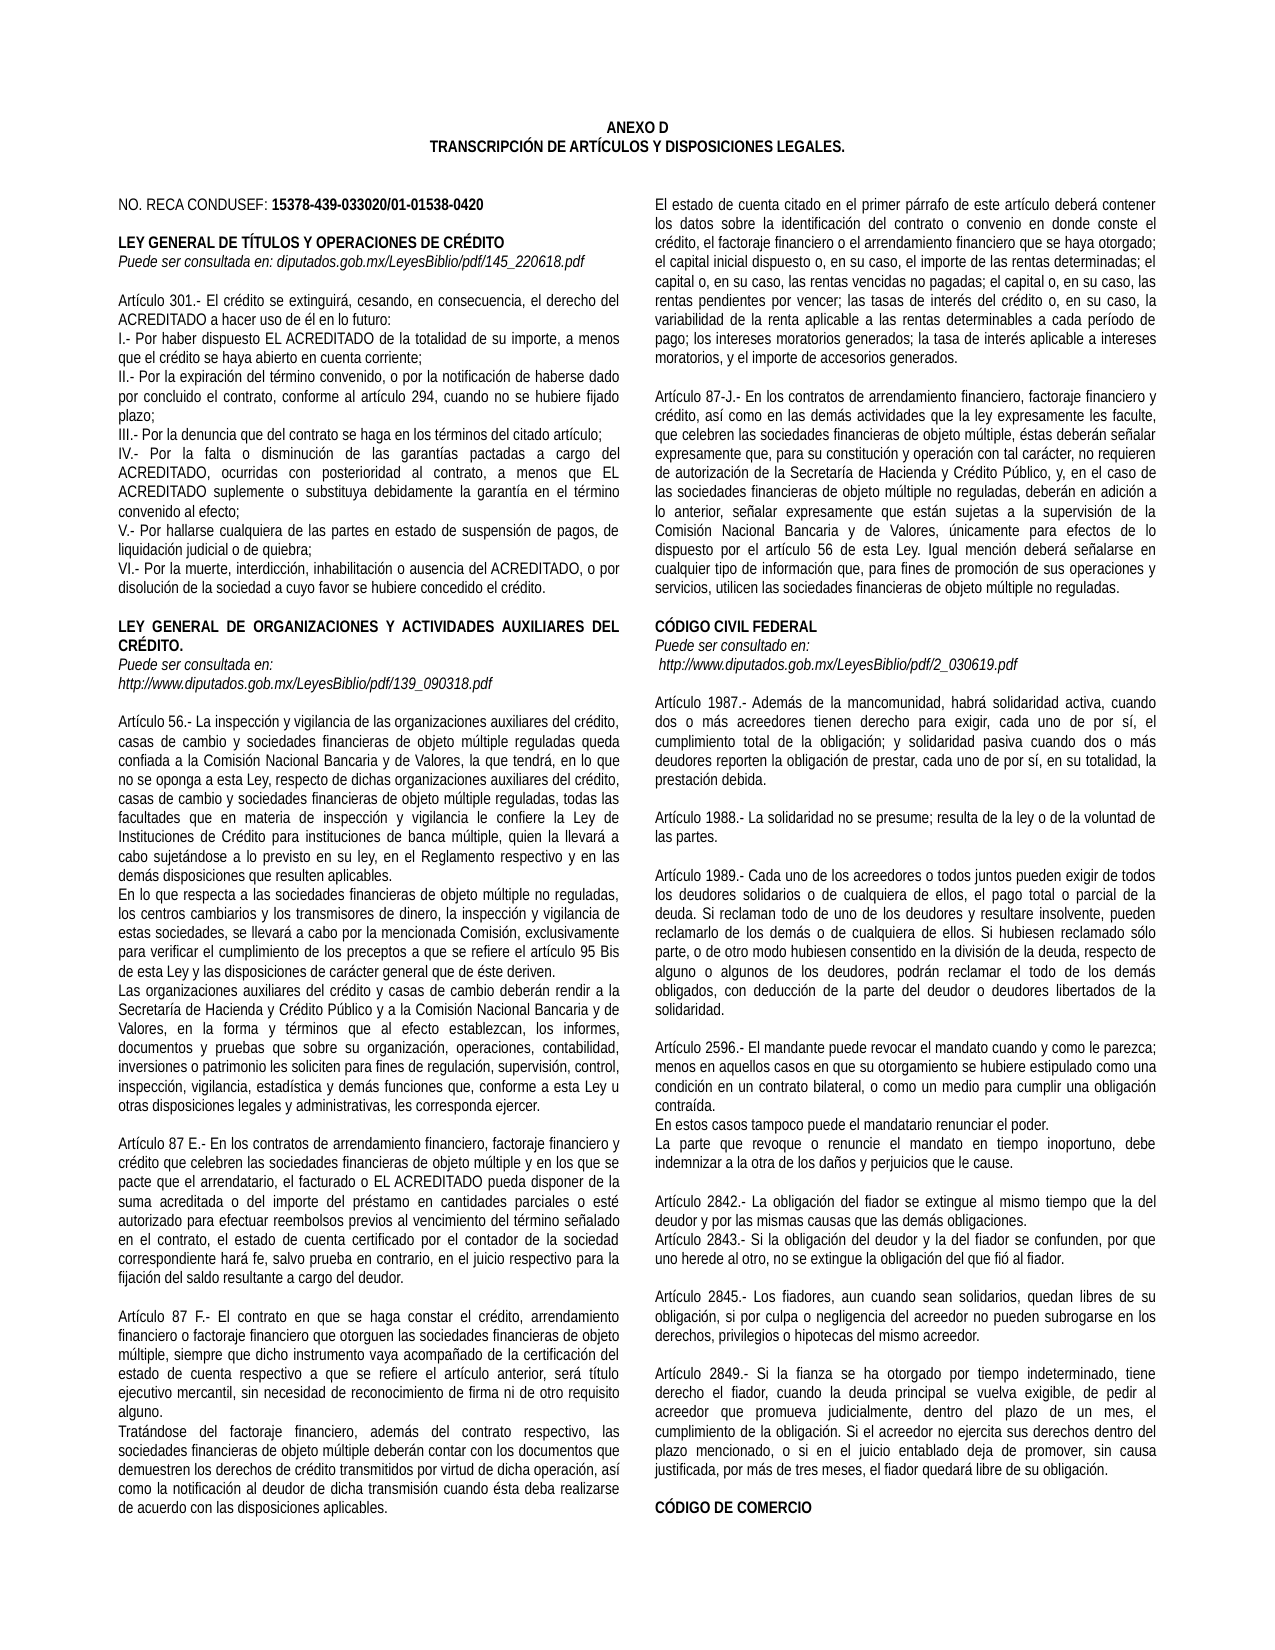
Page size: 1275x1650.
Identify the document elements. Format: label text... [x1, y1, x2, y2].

text Artículo 2845.- Los fiadores, aun cuando sean solidarios, quedan libres de su obligación, si por culpa o negligencia del acreedor no pueden subrogarse en los derechos, privilegios o hipotecas del mismo acreedor. [655, 1287, 1157, 1345]
text Artículo 87 E.- En los contratos de arrendamiento financiero, factoraje financiero y crédito que celebren las sociedades financieras de objeto múltiple y en los que se pacte que el arrendatario, el facturado o EL ACREDITADO pueda disponer de la suma acreditada o del importe del préstamo en cantidades parciales o esté autorizado para efectuar reembolsos previos al vencimiento del término señalado en el contrato, el estado de cuenta certificado por el contador de la sociedad correspondiente hará fe, salvo prueba en contrario, en el juicio respectivo para la fijación del saldo resultante a cargo del deudor. [118, 1134, 620, 1287]
text Las organizaciones auxiliares del crédito y casas de cambio deberán rendir a la Secretaría de Hacienda y Crédito Público y a la Comisión Nacional Bancaria y de Valores, en la forma y términos que al efecto establezcan, los informes, documentos y pruebas que sobre su organización, operaciones, contabilidad, inversiones o patrimonio les soliciten para fines de regulación, supervisión, control, inspección, vigilancia, estadística y demás funciones que, conforme a esta Ley u otras disposiciones legales y administrativas, les corresponda ejercer. [118, 981, 620, 1115]
text Artículo 2596.- El mandante puede revocar el mandato cuando y como le parezca; menos en aquellos casos en que su otorgamiento se hubiere estipulado como una condición en un contrato bilateral, o como un medio para cumplir una obligación contraída. [655, 1038, 1157, 1115]
text Artículo 301.- El crédito se extinguirá, cesando, en consecuencia, el derecho del ACREDITADO a hacer uso de él en lo futuro: [118, 291, 620, 329]
text Artículo 1987.- Además de la mancomunidad, habrá solidaridad activa, cuando dos o más acreedores tienen derecho para exigir, cada uno de por sí, el cumplimiento total de la obligación; y solidaridad pasiva cuando dos o más deudores reporten la obligación de prestar, cada uno de por sí, en su totalidad, la prestación debida. [655, 693, 1157, 789]
text Artículo 87-J.- En los contratos de arrendamiento financiero, factoraje financiero y crédito, así como en las demás actividades que la ley expresamente les faculte, que celebren las sociedades financieras de objeto múltiple, éstas deberán señalar expresamente que, para su constitución y operación con tal carácter, no requieren de autorización de la Secretaría de Hacienda y Crédito Público, y, en el caso de las sociedades financieras de objeto múltiple no reguladas, deberán en adición a lo anterior, señalar expresamente que están sujetas a la supervisión de la Comisión Nacional Bancaria y de Valores, únicamente para efectos de lo dispuesto por el artículo 56 de esta Ley. Igual mención deberá señalarse en cualquier tipo de información que, para fines de promoción de sus operaciones y servicios, utilicen las sociedades financieras de objeto múltiple no reguladas. [655, 386, 1157, 597]
text La parte que revoque o renuncie el mandato en tiempo inoportuno, debe indemnizar a la otra de los daños y perjuicios que le cause. [655, 1134, 1157, 1172]
text http://www.diputados.gob.mx/LeyesBiblio/pdf/2_030619.pdf [655, 655, 1157, 674]
text V.- Por hallarse cualquiera de las partes en estado de suspensión de pagos, de liquidación judicial o de quiebra; [118, 521, 620, 559]
text NO. RECA CONDUSEF: 15378-439-033020/01-01538-0420 [118, 195, 620, 214]
text Artículo 1989.- Cada uno de los acreedores o todos juntos pueden exigir de todos los deudores solidarios o de cualquiera de ellos, el pago total o parcial de la deuda. Si reclaman todo de uno de los deudores y resultare insolvente, pueden reclamarlo de los demás o de cualquiera de ellos. Si hubiesen reclamado sólo parte, o de otro modo hubiesen consentido en la división de la deuda, respecto de alguno o algunos de los deudores, podrán reclamar el todo de los demás obligados, con deducción de la parte del deudor o deudores libertados de la solidaridad. [655, 866, 1157, 1019]
text En estos casos tampoco puede el mandatario renunciar el poder. [655, 1115, 1157, 1134]
text Artículo 56.- La inspección y vigilancia de las organizaciones auxiliares del crédito, casas de cambio y sociedades financieras de objeto múltiple reguladas queda confiada a la Comisión Nacional Bancaria y de Valores, la que tendrá, en lo que no se oponga a esta Ley, respecto de dichas organizaciones auxiliares del crédito, casas de cambio y sociedades financieras de objeto múltiple reguladas, todas las facultades que en materia de inspección y vigilancia le confiere la Ley de Instituciones de Crédito para instituciones de banca múltiple, quien la llevará a cabo sujetándose a lo previsto en su ley, en el Reglamento respectivo y en las demás disposiciones que resulten aplicables. [118, 712, 620, 885]
text Artículo 1988.- La solidaridad no se presume; resulta de la ley o de la voluntad de las partes. [655, 808, 1157, 846]
text Artículo 2843.- Si la obligación del deudor y la del fiador se confunden, por que uno herede al otro, no se extingue la obligación del que fió al fiador. [655, 1230, 1157, 1268]
text Artículo 2842.- La obligación del fiador se extingue al mismo tiempo que la del deudor y por las mismas causas que las demás obligaciones. [655, 1191, 1157, 1230]
text En lo que respecta a las sociedades financieras de objeto múltiple no reguladas, los centros cambiarios y los transmisores de dinero, la inspección y vigilancia de estas sociedades, se llevará a cabo por la mencionada Comisión, exclusivamente para verificar el cumplimiento de los preceptos a que se refiere el artículo 95 Bis de esta Ley y las disposiciones de carácter general que de éste deriven. [118, 885, 620, 981]
text CÓDIGO DE COMERCIO [655, 1498, 1157, 1517]
text VI.- Por la muerte, interdicción, inhabilitación o ausencia del ACREDITADO, o por disolución de la sociedad a cuyo favor se hubiere concedido el crédito. [118, 559, 620, 597]
text LEY GENERAL DE TÍTULOS Y OPERACIONES DE CRÉDITO [118, 233, 620, 252]
text Puede ser consultada en: [118, 655, 620, 674]
text II.- Por la expiración del término convenido, o por la notificación de haberse dado por concluido el contrato, conforme al artículo 294, cuando no se hubiere fijado plazo; [118, 367, 620, 425]
text TRANSCRIPCIÓN DE ARTÍCULOS Y DISPOSICIONES LEGALES. [118, 137, 1157, 156]
text Artículo 87 F.- El contrato en que se haga constar el crédito, arrendamiento financiero o factoraje financiero que otorguen las sociedades financieras de objeto múltiple, siempre que dicho instrumento vaya acompañado de la certificación del estado de cuenta respectivo a que se refiere el artículo anterior, será título ejecutivo mercantil, sin necesidad de reconocimiento de firma ni de otro requisito alguno. [118, 1306, 620, 1421]
text Puede ser consultada en: diputados.gob.mx/LeyesBiblio/pdf/145_220618.pdf [118, 252, 620, 271]
text ANEXO D [118, 118, 1157, 137]
text El estado de cuenta citado en el primer párrafo de este artículo deberá contener los datos sobre la identificación del contrato o convenio en donde conste el crédito, el factoraje financiero o el arrendamiento financiero que se haya otorgado; el capital inicial dispuesto o, en su caso, el importe de las rentas determinadas; el capital o, en su caso, las rentas vencidas no pagadas; el capital o, en su caso, las rentas pendientes por vencer; las tasas de interés del crédito o, en su caso, la variabilidad de la renta aplicable a las rentas determinables a cada período de pago; los intereses moratorios generados; la tasa de interés aplicable a intereses moratorios, y el importe de accesorios generados. [655, 195, 1157, 367]
text I.- Por haber dispuesto EL ACREDITADO de la totalidad de su importe, a menos que el crédito se haya abierto en cuenta corriente; [118, 329, 620, 367]
text CÓDIGO CIVIL FEDERAL [655, 616, 1157, 636]
text http://www.diputados.gob.mx/LeyesBiblio/pdf/139_090318.pdf [118, 674, 620, 693]
text III.- Por la denuncia que del contrato se haga en los términos del citado artículo; [118, 425, 620, 444]
text LEY GENERAL DE ORGANIZACIONES Y ACTIVIDADES AUXILIARES DEL CRÉDITO. [118, 616, 620, 655]
text Tratándose del factoraje financiero, además del contrato respectivo, las sociedades financieras de objeto múltiple deberán contar con los documentos que demuestren los derechos de crédito transmitidos por virtud de dicha operación, así como la notificación al deudor de dicha transmisión cuando ésta deba realizarse de acuerdo con las disposiciones aplicables. [118, 1421, 620, 1517]
text Artículo 2849.- Si la fianza se ha otorgado por tiempo indeterminado, tiene derecho el fiador, cuando la deuda principal se vuelva exigible, de pedir al acreedor que promueva judicialmente, dentro del plazo de un mes, el cumplimiento de la obligación. Si el acreedor no ejercita sus derechos dentro del plazo mencionado, o si en el juicio entablado deja de promover, sin causa justificada, por más de tres meses, el fiador quedará libre de su obligación. [655, 1364, 1157, 1479]
text IV.- Por la falta o disminución de las garantías pactadas a cargo del ACREDITADO, ocurridas con posterioridad al contrato, a menos que EL ACREDITADO suplemente o substituya debidamente la garantía en el término convenido al efecto; [118, 444, 620, 521]
text Puede ser consultado en: [655, 636, 1157, 655]
